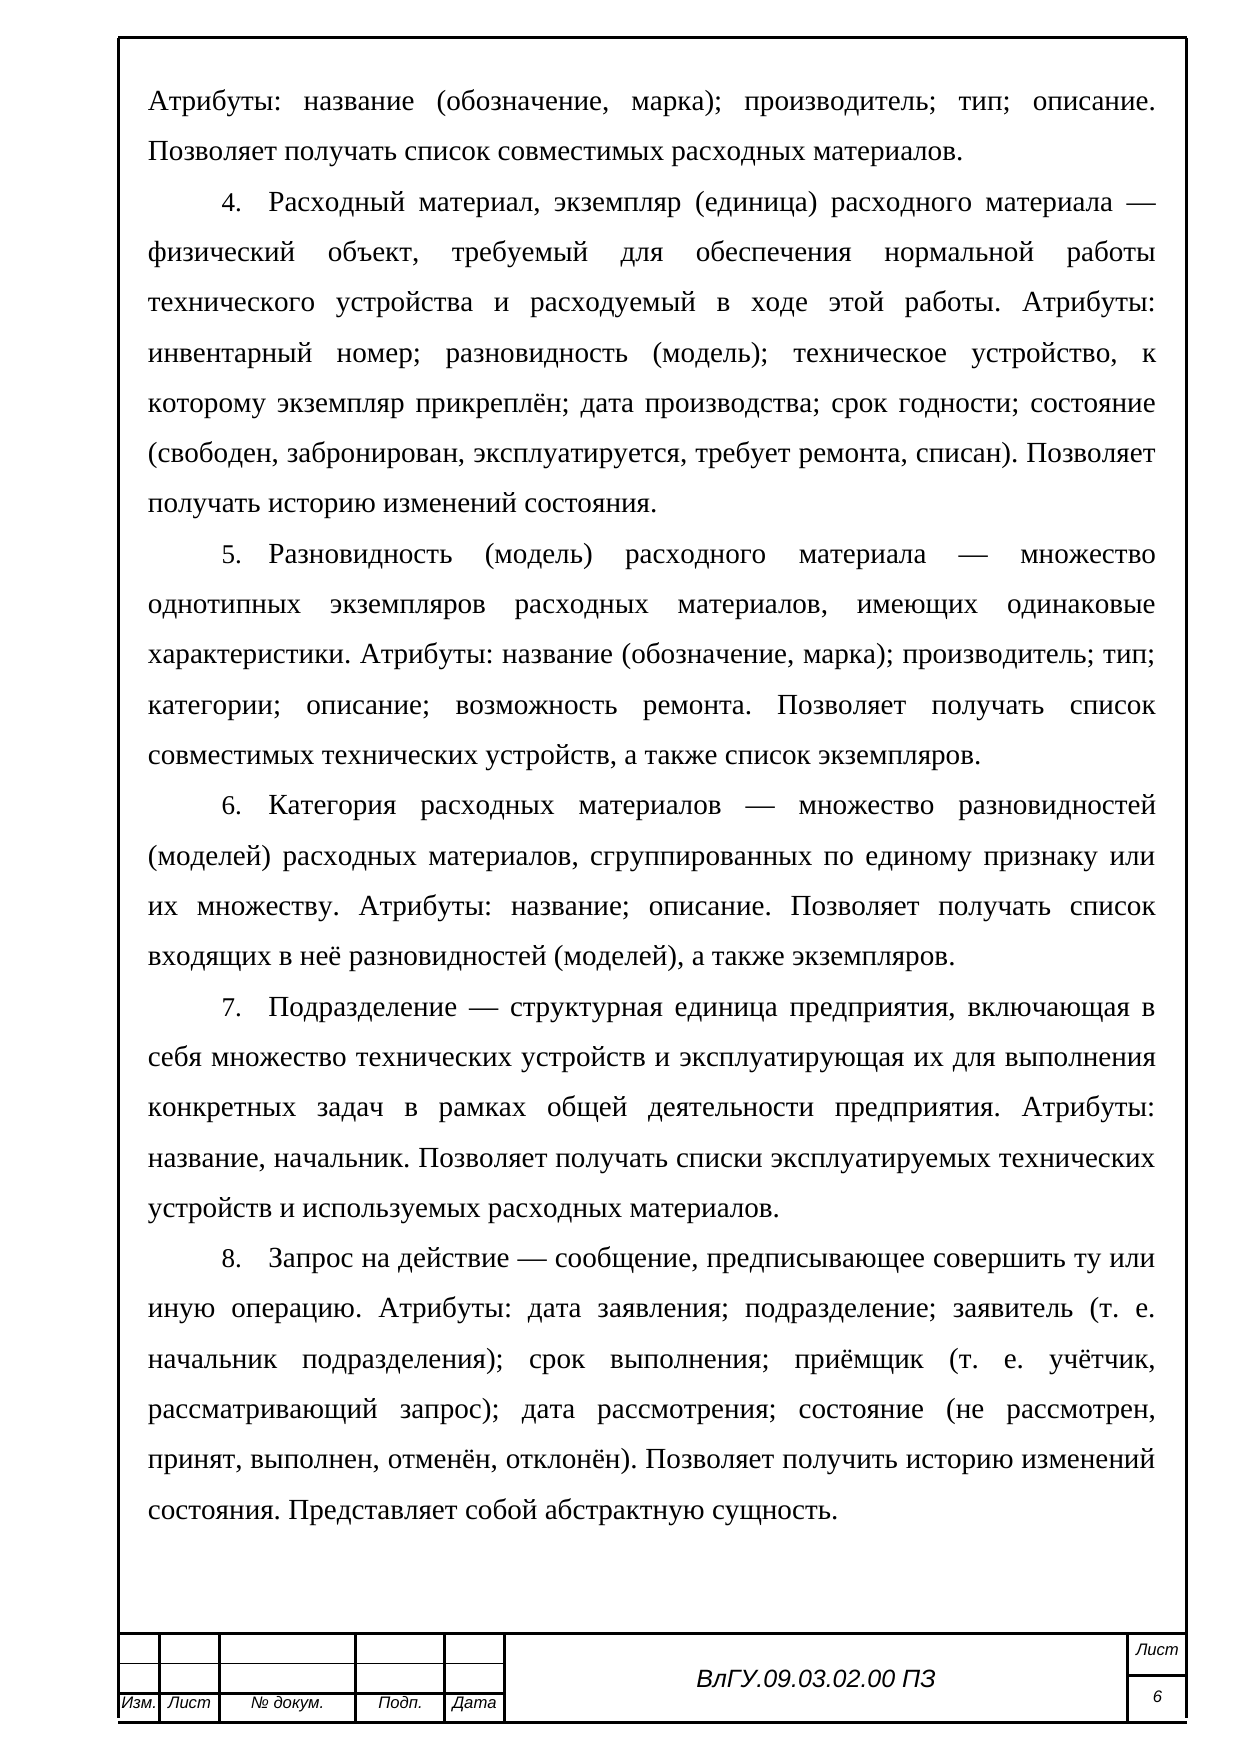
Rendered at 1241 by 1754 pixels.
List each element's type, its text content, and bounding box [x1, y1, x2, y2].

list Подразделение — структурная единица предприятия, включающая в себя множество технических устройств и эксплуатирующая их для выполнения конкретных задач в рамках общей деятельности предприятия. Атрибуты: название, начальник. Позволяет получать списки эксплуатируемых технических устройств и используемых расходных материалов. [148, 989, 1156, 1223]
list Категория расходных материалов — множество разновидностей (моделей) расходных материалов, сгруппированных по единому признаку или их множеству. Атрибуты: название; описание. Позволяет получать список входящих в неё разновидностей (моделей), а также экземпляров. [148, 787, 1156, 972]
list Разновидность (модель) расходного материала — множество однотипных экземпляров расходных материалов, имеющих одинаковые характеристики. Атрибуты: название (обозначение, марка); производитель; тип; категории; описание; возможность ремонта. Позволяет получать список совместимых технических устройств, а также список экземпляров. [148, 536, 1156, 771]
list Запрос на действие — сообщение, предписывающее совершить ту или иную операцию. Атрибуты: дата заявления; подразделение; заявитель (т. е. начальник подразделения); срок выполнения; приёмщик (т. е. учётчик, рассматривающий запрос); дата рассмотрения; состояние (не рассмотрен, принят, выполнен, отменён, отклонён). Позволяет получить историю изменений состояния. Представляет собой абстрактную сущность. [148, 1240, 1156, 1525]
list Атрибуты: название (обозначение, марка); производитель; тип; описание. Позволяет получать список совместимых расходных материалов. [148, 83, 1156, 167]
list Расходный материал, экземпляр (единица) расходного материала — физический объект, требуемый для обеспечения нормальной работы технического устройства и расходуемый в ходе этой работы. Атрибуты: инвентарный номер; разновидность (модель); техническое устройство, к которому экземпляр прикреплён; дата производства; срок годности; состояние (свободен, забронирован, эксплуатируется, требует ремонта, списан). Позволяет получать историю изменений состояния. [148, 184, 1156, 519]
